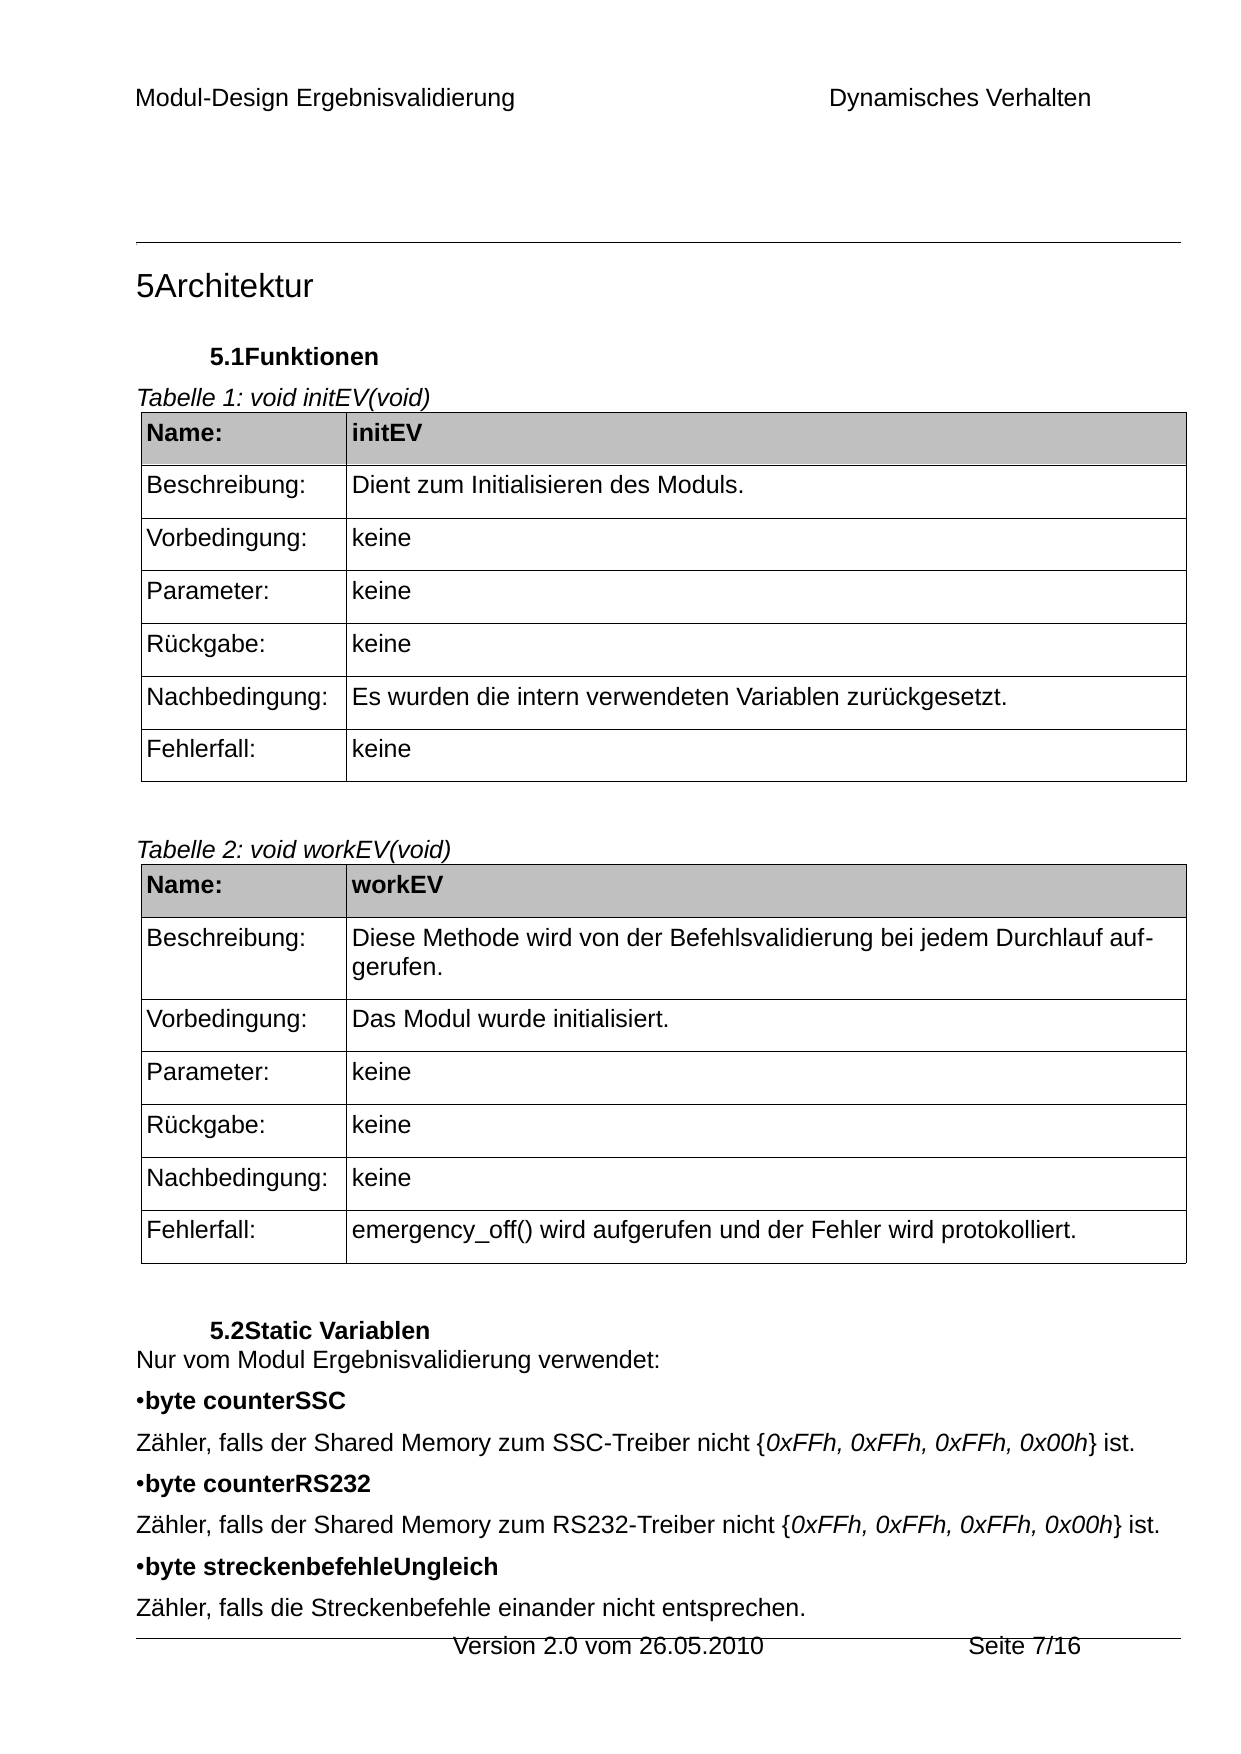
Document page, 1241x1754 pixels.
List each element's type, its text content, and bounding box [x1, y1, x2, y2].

table_cell Nachbedingung: [142, 1158, 346, 1210]
table_cell keine [347, 571, 1186, 623]
table_cell Vorbedingung: [142, 1000, 346, 1051]
table_cell Diese Methode wird von der Befehlsvalidierung bei jedem Durchlauf auf­gerufen. [347, 918, 1186, 998]
subtitle Architektur [136, 266, 1181, 304]
text Tabelle 2: void workEV(void) [136, 835, 1181, 864]
table_cell keine [347, 1158, 1186, 1210]
subtitle Funktionen [209, 342, 1181, 371]
text Nur vom Modul Ergebnisvalidierung verwendet: [136, 1345, 1181, 1374]
table_cell Das Modul wurde initialisiert. [347, 1000, 1186, 1051]
table_header Name: [142, 865, 346, 917]
table_header workEV [347, 865, 1186, 917]
table_cell emergency_off() wird aufgerufen und der Fehler wird protokolliert. [347, 1211, 1186, 1262]
table_header initEV [347, 413, 1186, 464]
text Zähler, falls der Shared Memory zum SSC-Treiber nicht {0xFFh, 0xFFh, 0xFFh, 0x00h} ist. [136, 1428, 1181, 1456]
table_cell Parameter: [142, 1052, 346, 1104]
table_cell Rückgabe: [142, 624, 346, 676]
table_header Name: [142, 413, 346, 464]
list byte counterRS232 [136, 1469, 1181, 1498]
text Zähler, falls der Shared Memory zum RS232-Treiber nicht {0xFFh, 0xFFh, 0xFFh, 0x00h} ist. [136, 1510, 1181, 1539]
text Zähler, falls die Streckenbefehle einander nicht entsprechen. [136, 1593, 1181, 1622]
table_cell Fehlerfall: [142, 730, 346, 781]
table_cell keine [347, 1052, 1186, 1104]
subtitle Static Variablen [209, 1316, 1181, 1345]
table_cell keine [347, 519, 1186, 570]
table_cell Beschreibung: [142, 918, 346, 998]
table_cell Rückgabe: [142, 1105, 346, 1157]
table_cell Nachbedingung: [142, 677, 346, 729]
table_cell Vorbedingung: [142, 519, 346, 570]
list byte counterSSC [136, 1386, 1181, 1415]
table_cell Fehlerfall: [142, 1211, 346, 1262]
table_cell keine [347, 730, 1186, 781]
table_cell Es wurden die intern verwendeten Variablen zurückgesetzt. [347, 677, 1186, 729]
list byte streckenbefehleUngleich [136, 1552, 1181, 1580]
table_cell Beschreibung: [142, 466, 346, 517]
text Tabelle 1: void initEV(void) [136, 383, 1181, 412]
table_cell keine [347, 1105, 1186, 1157]
table_cell keine [347, 624, 1186, 676]
table_cell Parameter: [142, 571, 346, 623]
table_cell Dient zum Initialisieren des Moduls. [347, 466, 1186, 517]
